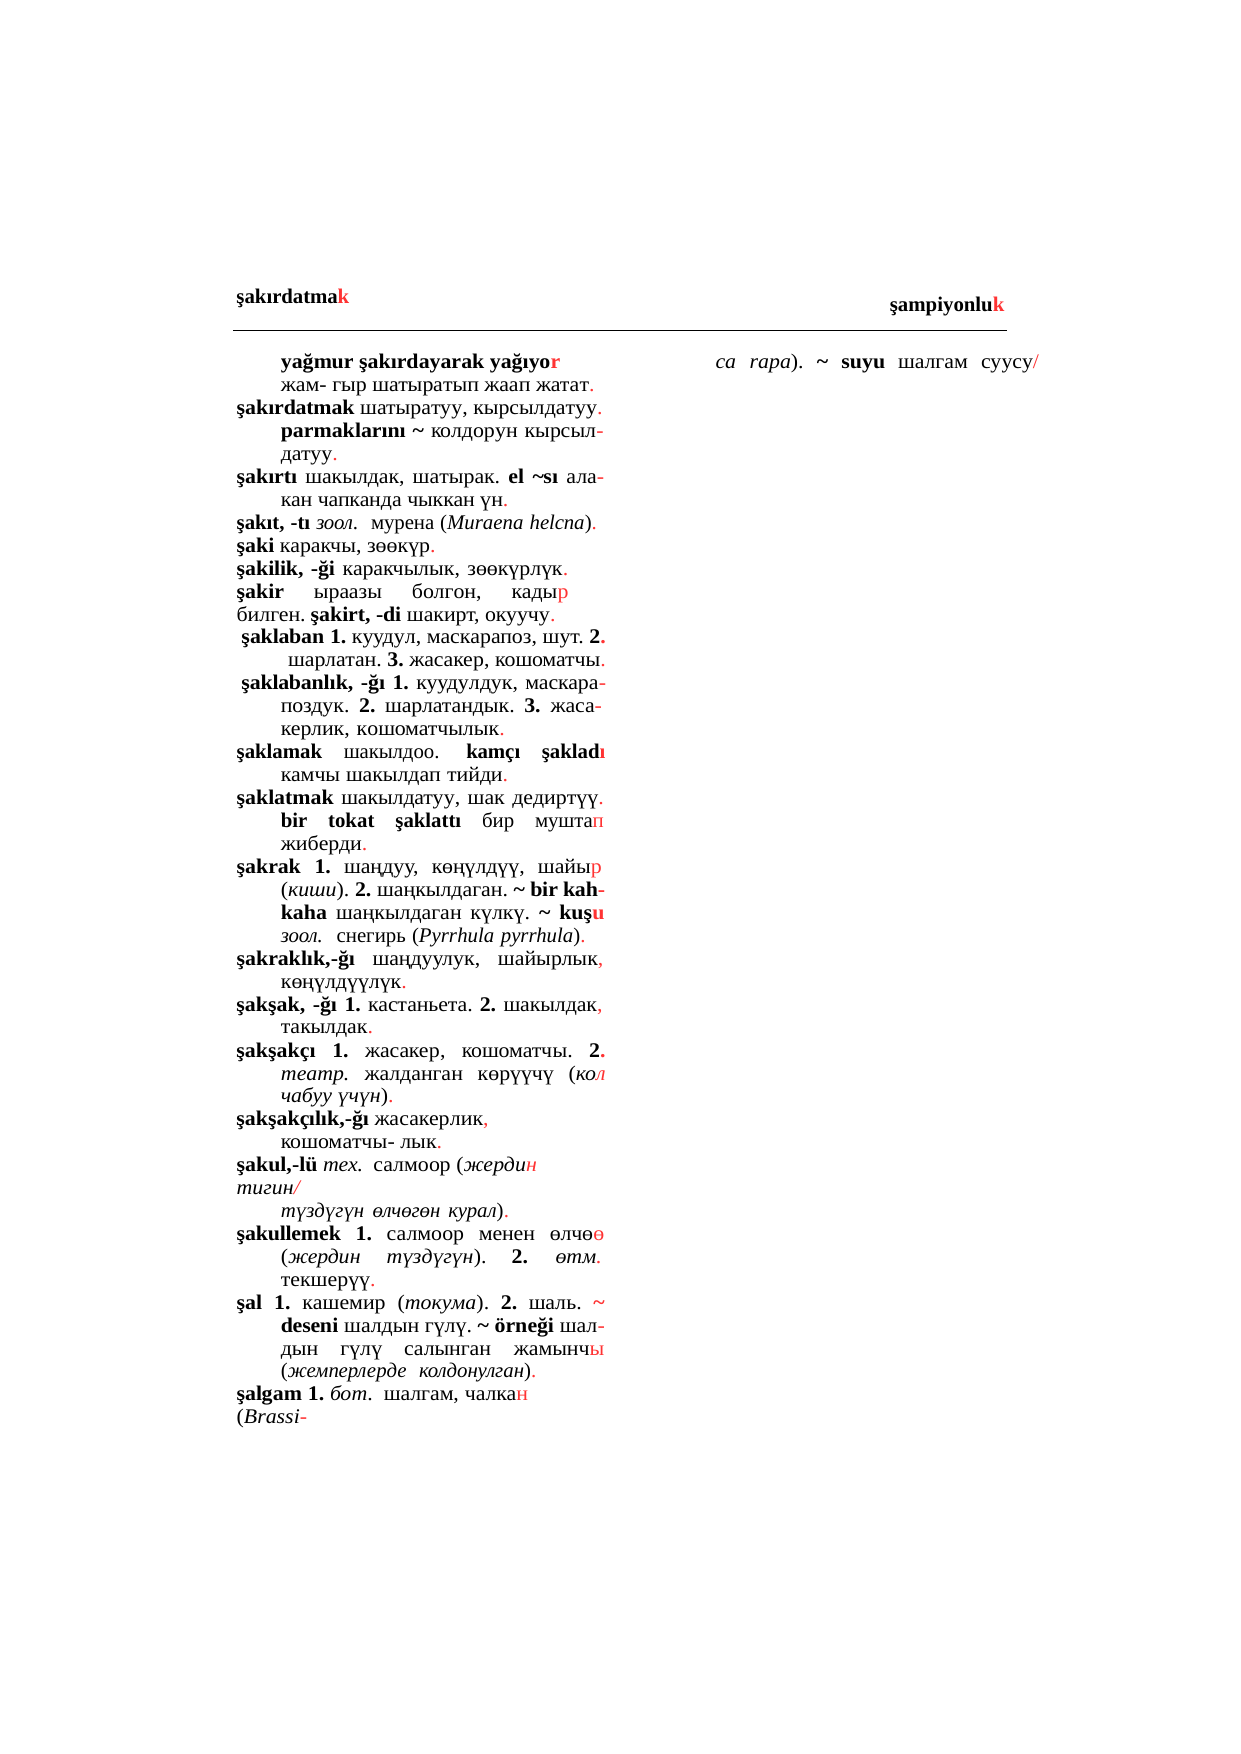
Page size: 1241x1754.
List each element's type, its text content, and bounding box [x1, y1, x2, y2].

text şakşakçı 1. жасакер, кошоматчы. 2. театр. жалданган көрүүчү (кол чабуу үчүн). [236, 1039, 606, 1107]
text parmaklarını ~ колдорун кырсыл- датуу. [281, 419, 606, 465]
text şaki каракчы, зөөкүр. [236, 534, 606, 557]
text şakul,-lü тех. салмоор (жердин тигин/ [236, 1153, 606, 1199]
text şakıt, -tı зоол. мурена (Muraena helcna). [236, 511, 606, 534]
text (киши). 2. шаңкылдаган. ~ bir kah- [281, 878, 606, 901]
text şal 1. кашемир (токума). 2. шаль. ~ deseni шалдын гүлү. ~ örneği шал- [236, 1291, 606, 1337]
text şaklatmak шакылдатуу, шак дедиртүү. [236, 786, 606, 809]
text şakşakçılık,-ğı жасакерлик, кошоматчы- лык. [236, 1107, 606, 1153]
text ca rapa). ~ suyu шалгам суусу/ [715, 350, 1065, 373]
text şakırdatmak [236, 284, 350, 308]
text şakrak 1. шаңдуу, көңүлдүү, шайыр [236, 855, 606, 878]
text şakırtı шакылдак, шатырак. el ~sı ала- [236, 465, 606, 488]
text şaklaban 1. куудул, маскарапоз, шут. 2. шарлатан. 3. жасакер, кошоматчы. şaklabanlık, -ğı 1. куудулдук, маскара- [236, 626, 606, 694]
text şakullemek 1. салмоор менен өлчөө [236, 1222, 606, 1245]
text түздүгүн өлчөгөн курал). [281, 1199, 606, 1222]
text дын гүлү салынган жамынчы [281, 1337, 606, 1359]
text yağmur şakırdayarak yağıyor жам- гыр шатыратып жаап жатат. [281, 350, 606, 396]
text зоол. снегирь (Pyrrhula pyrrhula). [281, 924, 606, 947]
text кан чапканда чыккан үн. [281, 488, 606, 511]
text şaklamak шакылдоо. kamçı şakladı [236, 740, 606, 763]
text поздук. 2. шарлатандык. 3. жаса- керлик, кошоматчылык. [281, 694, 606, 740]
text текшерүү. [281, 1268, 606, 1291]
text (жемперлерде колдонулган). [281, 1359, 606, 1382]
text şakilik, -ği каракчылык, зөөкүрлүк. şakir ыраазы болгон, кадыр билген. şakirt, -di шакирт, окуучу. [236, 557, 568, 626]
text şalgam 1. бот. шалгам, чалкан (Brassi- [236, 1382, 606, 1428]
text жиберди. [281, 832, 606, 855]
text şakırdatmak шатыратуу, кырсылдатуу. [236, 396, 606, 419]
text (жердин түздүгүн). 2. өтм. [281, 1245, 606, 1268]
text көңүлдүүлүк. [281, 970, 606, 993]
text şakraklık,-ğı шаңдуулук, шайырлык, [236, 947, 606, 970]
text камчы шакылдап тийди. [281, 763, 606, 786]
text bir tokat şaklattı бир муштап [281, 809, 606, 832]
text kaha шаңкылдаган күлкү. ~ kuşu [281, 901, 606, 924]
text şakşak, -ğı 1. кастаньета. 2. шакылдак, такылдак. [236, 993, 606, 1038]
text şampiyonluk [889, 292, 1065, 316]
